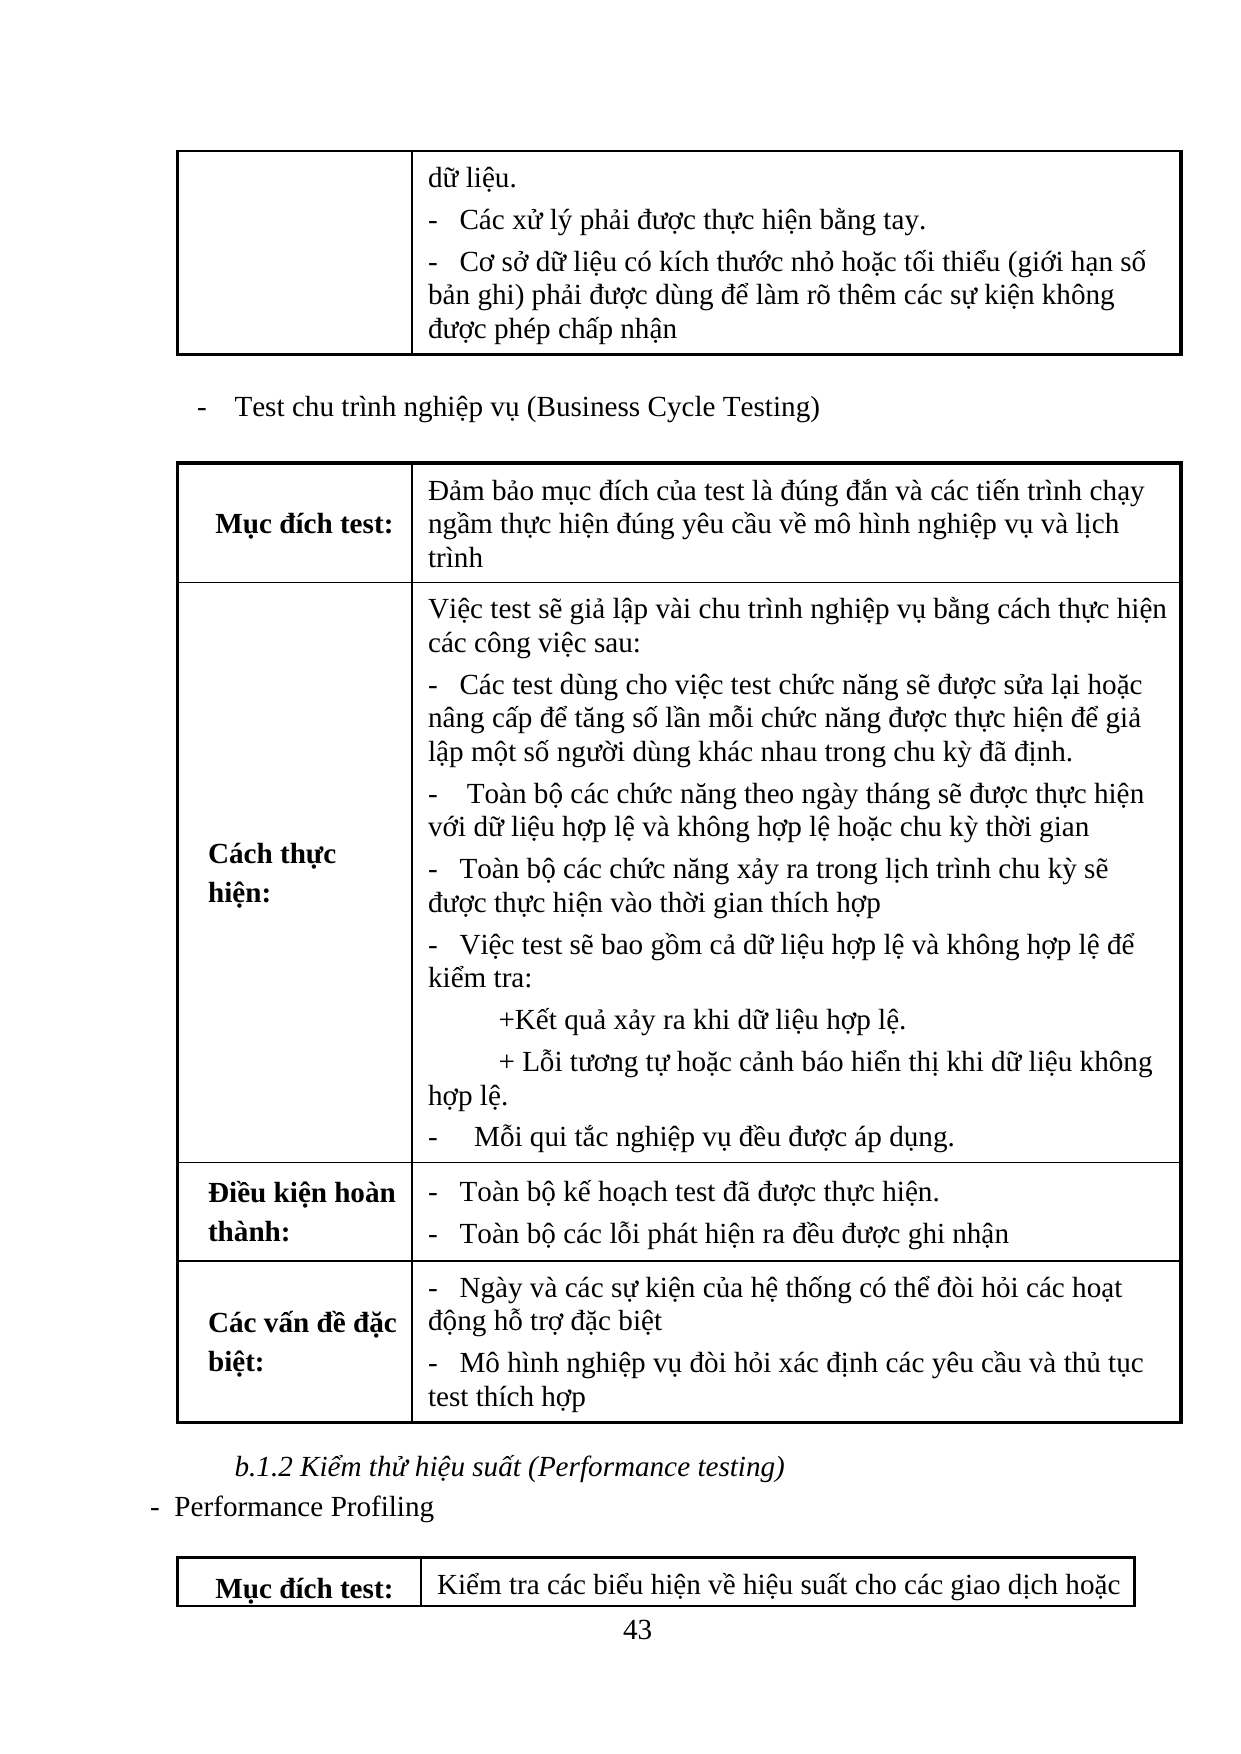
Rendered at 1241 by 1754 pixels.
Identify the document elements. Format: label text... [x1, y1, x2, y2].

table_cell Việc test sẽ giả lập vài chu trình nghiệp vụ bằng cách thực hiện các công việc sau: - Các test dùng cho việc test chức năng sẽ được sửa lại hoặc nâng cấp để tăng số lần mỗi chức năng được thực hiện để giả lập một số người dùng khác nhau trong chu kỳ đã định. - Toàn bộ các chức năng theo ngày tháng sẽ được thực hiện với dữ liệu hợp lệ và không hợp lệ hoặc chu kỳ thời gian - Toàn bộ các chức năng xảy ra trong lịch trình chu kỳ sẽ được thực hiện vào thời gian thích hợp - Việc test sẽ bao gồm cả dữ liệu hợp lệ và không hợp lệ để kiểm tra: +Kết quả xảy ra khi dữ liệu hợp lệ. + Lỗi tương tự hoặc cảnh báo hiển thị khi dữ liệu không hợp lệ. - Mỗi qui tắc nghiệp vụ đều được áp dụng. [413, 583, 1179, 1161]
table_header Mục đích test: [179, 1559, 420, 1605]
subtitle b.1.2 Kiểm thử hiệu suất (Performance testing) [234, 1449, 1125, 1482]
table_cell [179, 152, 411, 353]
table_cell - Toàn bộ kế hoạch test đã được thực hiện. - Toàn bộ các lỗi phát hiện ra đều được ghi nhận [413, 1163, 1179, 1260]
table_header Kiểm tra các biểu hiện về hiệu suất cho các giao dịch hoặc [422, 1559, 1133, 1605]
text - Performance Profiling [150, 1489, 1125, 1522]
table_header Mục đích test: [179, 465, 411, 582]
list Test chu trình nghiệp vụ (Business Cycle Testing) [197, 389, 1125, 423]
table_cell Cách thực hiện: [179, 583, 411, 1161]
table_cell Các vấn đề đặc biệt: [179, 1262, 411, 1421]
table_cell Điều kiện hoàn thành: [179, 1163, 411, 1260]
table_cell - Ngày và các sự kiện của hệ thống có thể đòi hỏi các hoạt động hỗ trợ đặc biệt - Mô hình nghiệp vụ đòi hỏi xác định các yêu cầu và thủ tục test thích hợp [413, 1262, 1179, 1421]
table_header Đảm bảo mục đích của test là đúng đắn và các tiến trình chạy ngầm thực hiện đúng yêu cầu về mô hình nghiệp vụ và lịch trình [413, 465, 1179, 582]
table_cell dữ liệu. - Các xử lý phải được thực hiện bằng tay. - Cơ sở dữ liệu có kích thước nhỏ hoặc tối thiểu (giới hạn số bản ghi) phải được dùng để làm rõ thêm các sự kiện không được phép chấp nhận [413, 152, 1179, 353]
